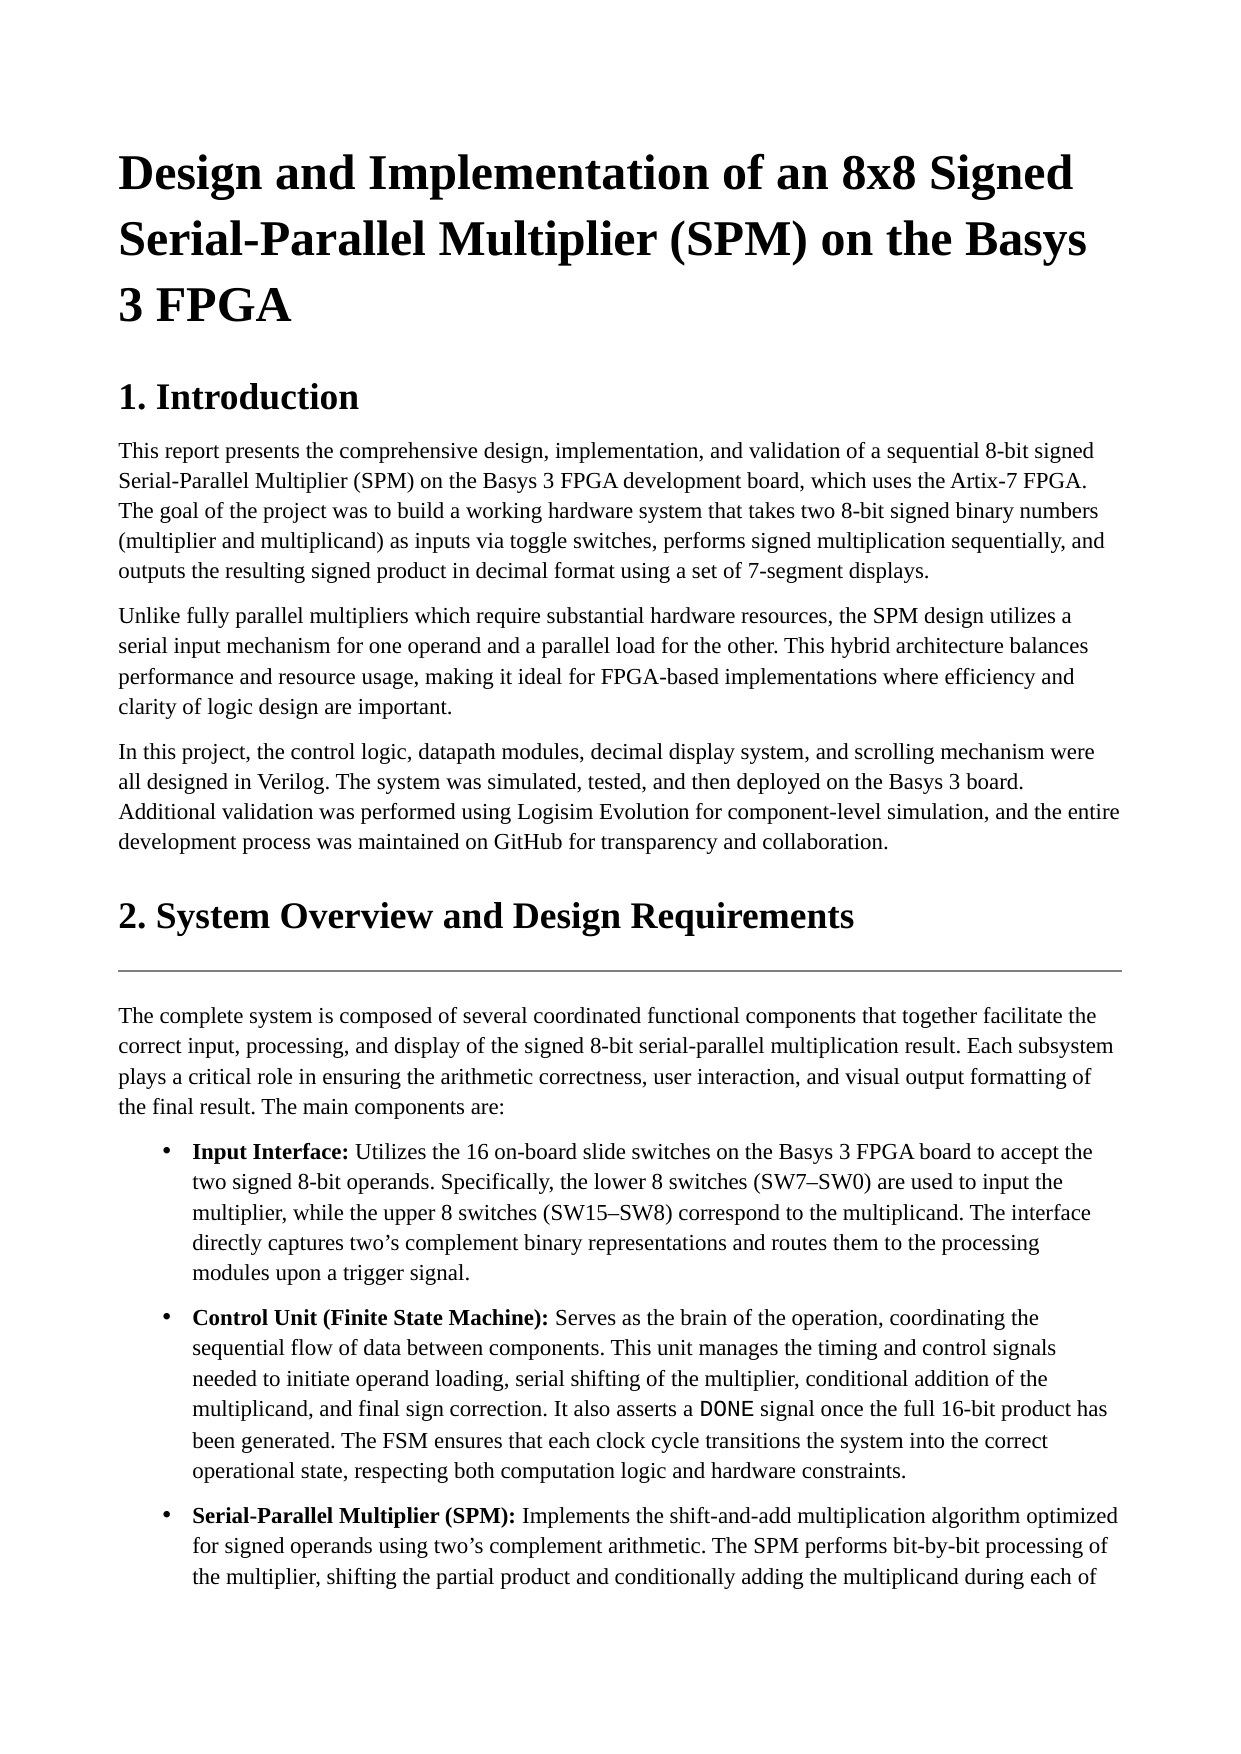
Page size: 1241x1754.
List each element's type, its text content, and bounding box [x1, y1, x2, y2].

list Serial-Parallel Multiplier (SPM): Implements the shift-and-add multiplication algorithm optimized for signed operands using two’s complement arithmetic. The SPM performs bit-by-bit processing of the multiplier, shifting the partial product and conditionally adding the multiplicand during each of [162, 1502, 1122, 1589]
text This report presents the comprehensive design, implementation, and validation of a sequential 8-bit signed Serial-Parallel Multiplier (SPM) on the Basys 3 FPGA development board, which uses the Artix-7 FPGA. The goal of the project was to build a working hardware system that takes two 8-bit signed binary numbers (multiplier and multiplicand) as inputs via toggle switches, performs signed multiplication sequentially, and outputs the resulting signed product in decimal format using a set of 7-segment displays. [118, 437, 1122, 584]
text The complete system is composed of several coordinated functional components that together facilitate the correct input, processing, and display of the signed 8-bit serial-parallel multiplication result. Each subsystem plays a critical role in ensuring the arithmetic correctness, user interaction, and visual output formatting of the final result. The main components are: [118, 1002, 1122, 1119]
list Input Interface: Utilizes the 16 on-board slide switches on the Basys 3 FPGA board to accept the two signed 8-bit operands. Specifically, the lower 8 switches (SW7–SW0) are used to input the multiplier, while the upper 8 switches (SW15–SW8) correspond to the multiplicand. The interface directly captures two’s complement binary representations and routes them to the processing modules upon a trigger signal. [162, 1138, 1122, 1285]
list Control Unit (Finite State Machine): Serves as the brain of the operation, coordinating the sequential flow of data between components. This unit manages the timing and control signals needed to initiate operand loading, serial shifting of the multiplier, conditional addition of the multiplicand, and final sign correction. It also asserts a DONE signal once the full 16-bit product has been generated. The FSM ensures that each clock cycle transitions the system into the correct operational state, respecting both computation logic and hardware constraints. [162, 1304, 1122, 1483]
subtitle 1. Introduction [118, 374, 1122, 418]
subtitle 2. System Overview and Design Requirements [118, 894, 1122, 937]
text In this project, the control logic, datapath modules, decimal display system, and scrolling mechanism were all designed in Verilog. The system was simulated, tested, and then deployed on the Basys 3 board. Additional validation was performed using Logisim Evolution for component-level simulation, and the entire development process was maintained on GitHub for transparency and collaboration. [118, 738, 1122, 855]
text Unlike fully parallel multipliers which require substantial hardware resources, the SPM design utilizes a serial input mechanism for one operand and a parallel load for the other. This hybrid architecture balances performance and resource usage, making it ideal for FPGA-based implementations where efficiency and clarity of logic design are important. [118, 602, 1122, 719]
subtitle Design and Implementation of an 8x8 Signed Serial-Parallel Multiplier (SPM) on the Basys 3 FPGA [118, 143, 1122, 333]
